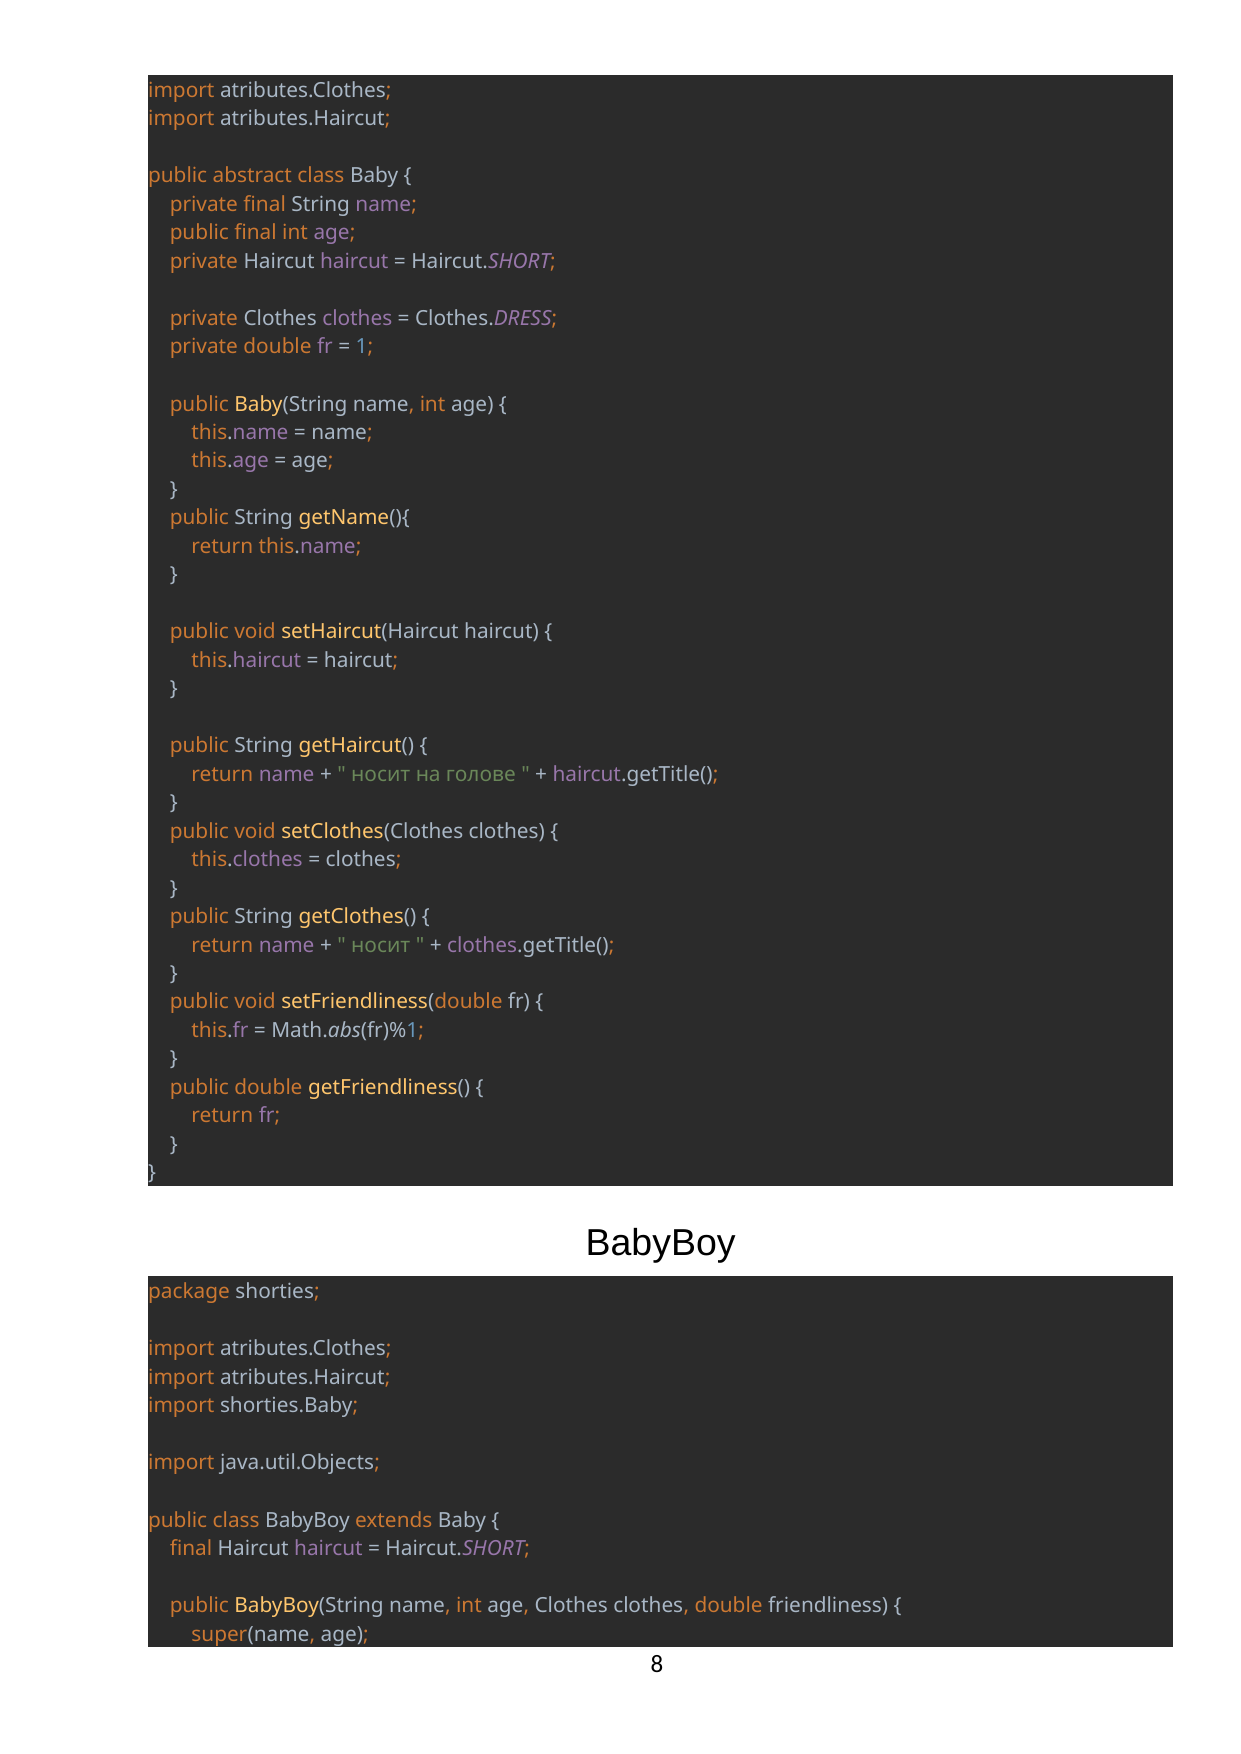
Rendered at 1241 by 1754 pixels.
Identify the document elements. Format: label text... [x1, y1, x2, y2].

subtitle BabyBoy [148, 1221, 1173, 1264]
text package shorties; import atributes.Clothes; import atributes.Haircut; import shorties.Baby; import java.util.Objects; public class BabyBoy extends Baby { final Haircut haircut = Haircut.SHORT; public BabyBoy(String name, int age, Clothes clothes, double friendliness) { super(name, age); [148, 1276, 1173, 1647]
text import atributes.Clothes; import atributes.Haircut; public abstract class Baby { private final String name; public final int age; private Haircut haircut = Haircut.SHORT; private Clothes clothes = Clothes.DRESS; private double fr = 1; public Baby(String name, int age) { this.name = name; this.age = age; } public String getName(){ return this.name; } public void setHaircut(Haircut haircut) { this.haircut = haircut; } public String getHaircut() { return name + " носит на голове " + haircut.getTitle(); } public void setClothes(Clothes clothes) { this.clothes = clothes; } public String getClothes() { return name + " носит " + clothes.getTitle(); } public void setFriendliness(double fr) { this.fr = Math.abs(fr)%1; } public double getFriendliness() { return fr; } } [148, 75, 1173, 1186]
